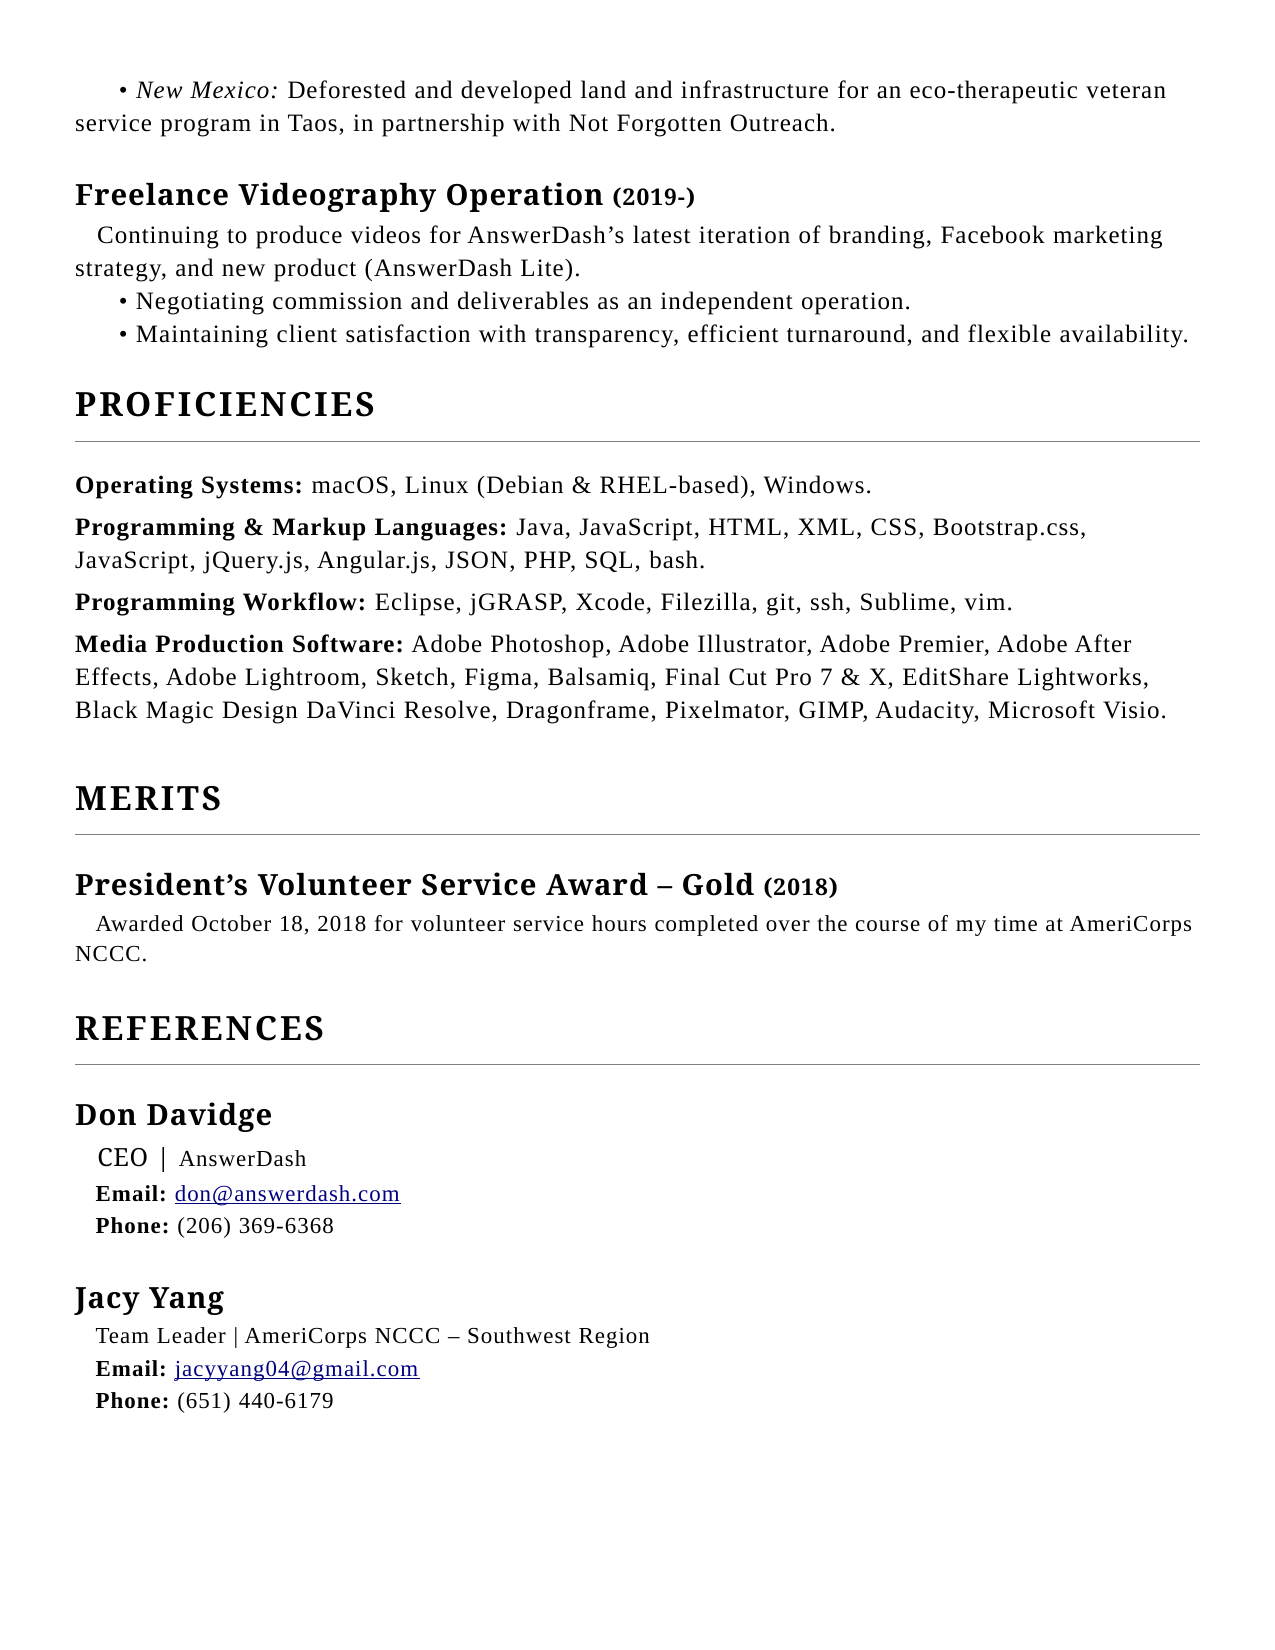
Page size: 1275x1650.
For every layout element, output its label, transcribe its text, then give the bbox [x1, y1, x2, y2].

text Programming & Markup Languages: Java, JavaScript, HTML, XML, CSS, Bootstrap.css, JavaScript, jQuery.js, Angular.js, JSON, PHP, SQL, bash. [75, 512, 1200, 574]
text Email: don@answerdash.com [75, 1180, 1200, 1206]
text President’s Volunteer Service Award – Gold (2018) [75, 864, 1200, 904]
text • Negotiating commission and deliverables as an independent operation. [75, 286, 1200, 314]
text Operating Systems: macOS, Linux (Debian & RHEL-based), Windows. [75, 470, 1200, 499]
text Awarded October 18, 2018 for volunteer service hours completed over the course of my time at AmeriCorps NCCC. [75, 910, 1200, 966]
text PROFICIENCIES [75, 381, 1200, 426]
text Freelance Videography Operation (2019-) [75, 174, 1200, 214]
text Team Leader | AmeriCorps NCCC – Southwest Region [75, 1323, 1200, 1349]
text Jacy Yang [75, 1277, 1200, 1317]
text Email: jacyyang04@gmail.com [75, 1355, 1200, 1381]
text • New Mexico: Deforested and developed land and infrastructure for an eco-therapeutic veteran service program in Taos, in partnership with Not Forgotten Outreach. [75, 75, 1200, 137]
text REFERENCES [75, 1004, 1200, 1050]
text Phone: (206) 369-6368 [75, 1212, 1200, 1238]
text Programming Workflow: Eclipse, jGRASP, Xcode, Filezilla, git, ssh, Sublime, vim. [75, 587, 1200, 616]
text CEO | AnswerDash [75, 1139, 1200, 1174]
text Media Production Software: Adobe Photoshop, Adobe Illustrator, Adobe Premier, Adobe After Effects, Adobe Lightroom, Sketch, Figma, Balsamiq, Final Cut Pro 7 & X, EditShare Lightworks, Black Magic Design DaVinci Resolve, Dragonframe, Pixelmator, GIMP, Audacity, Microsoft Visio. [75, 629, 1200, 724]
text • Maintaining client satisfaction with transparency, efficient turnaround, and flexible availability. [75, 319, 1200, 348]
text Phone: (651) 440-6179 [75, 1387, 1200, 1414]
text MERITS [75, 774, 1200, 820]
text Continuing to produce videos for AnswerDash’s latest iteration of branding, Facebook marketing strategy, and new product (AnswerDash Lite). [75, 220, 1200, 282]
text Don Davidge [75, 1094, 1200, 1133]
